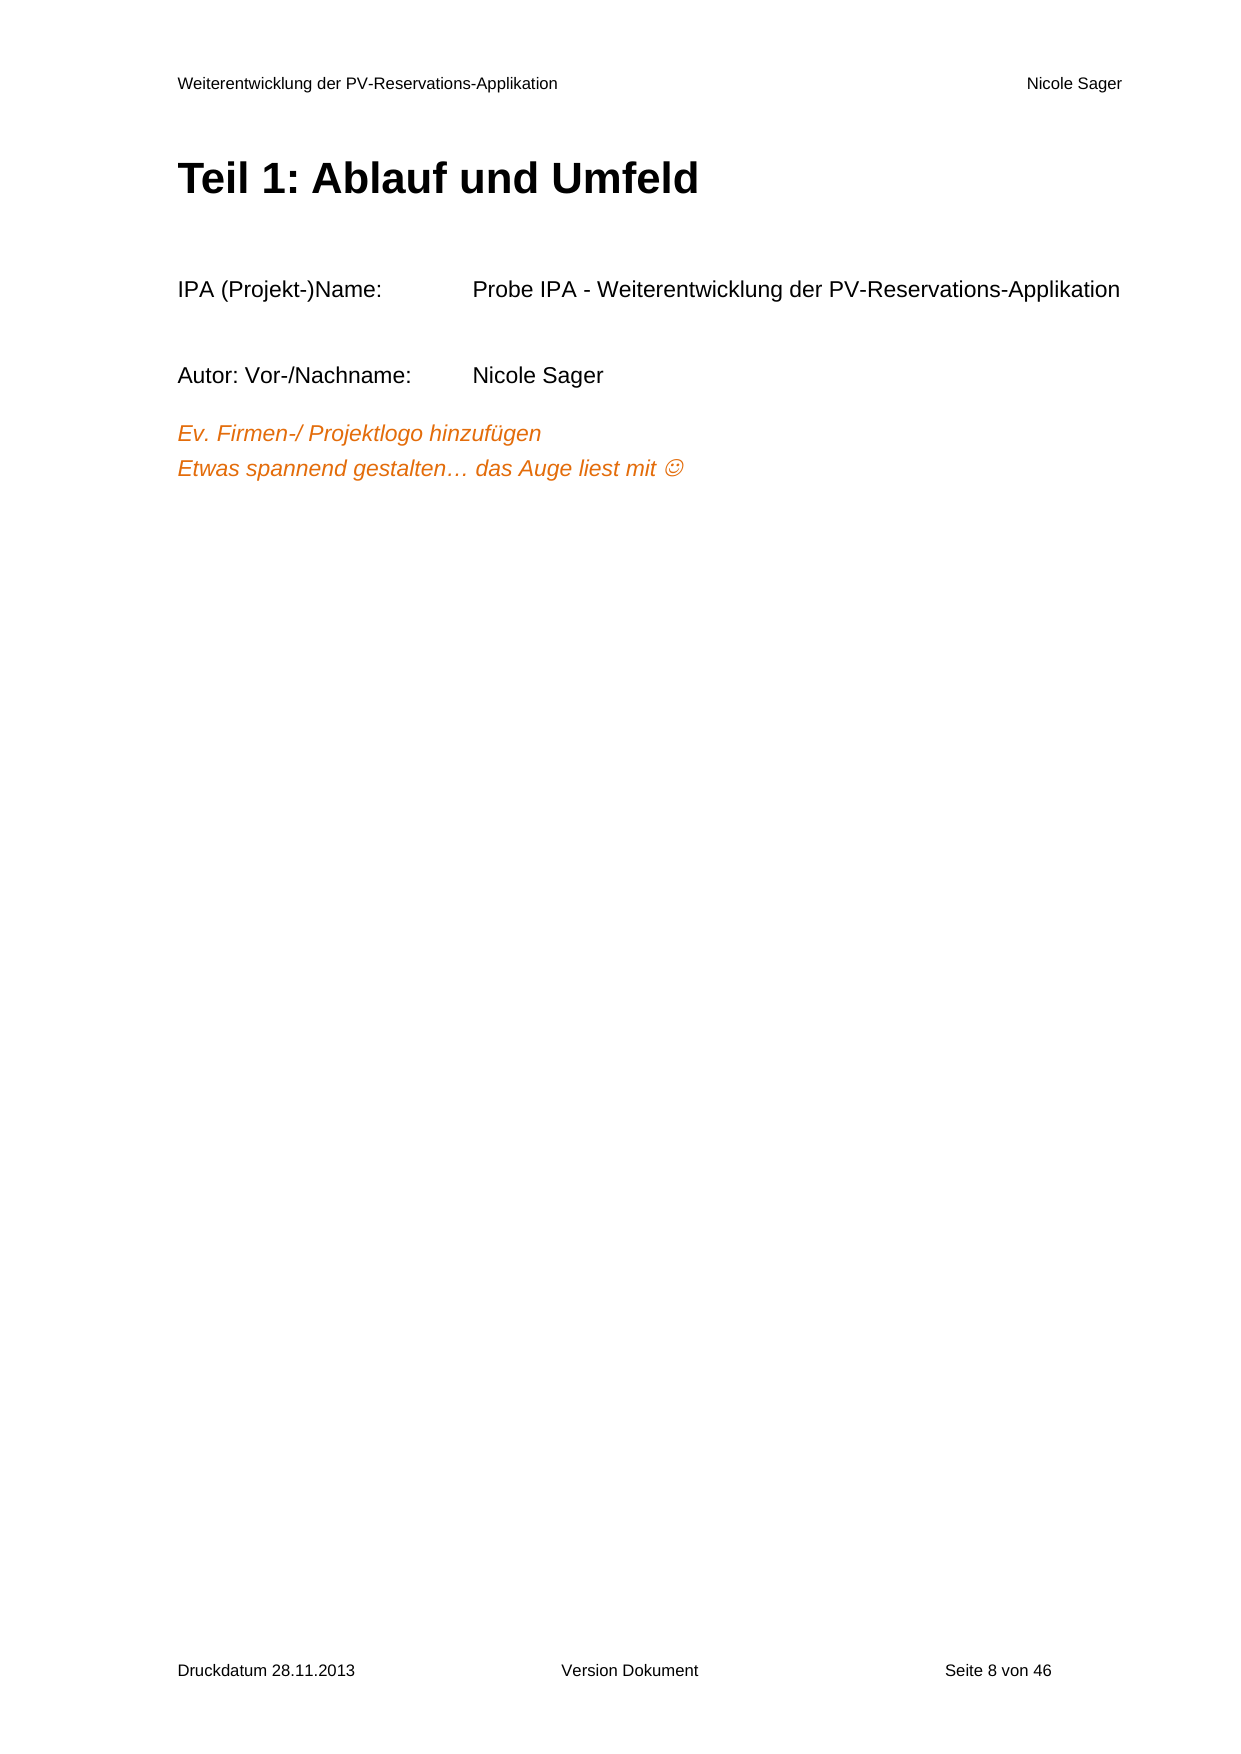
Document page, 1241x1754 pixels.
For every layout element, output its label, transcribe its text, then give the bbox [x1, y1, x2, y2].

text Etwas spannend gestalten… das Auge liest mit  [177, 454, 1122, 481]
text Autor: Vor-/Nachname: Nicole Sager [177, 336, 1122, 388]
text IPA (Projekt-)Name: Probe IPA - Weiterentwicklung der PV-Reservations-Applikation [177, 276, 1122, 302]
text Ev. Firmen-/ Projektlogo hinzufügen [177, 420, 1122, 446]
text Teil 1: Ablauf und Umfeld [177, 154, 1122, 204]
